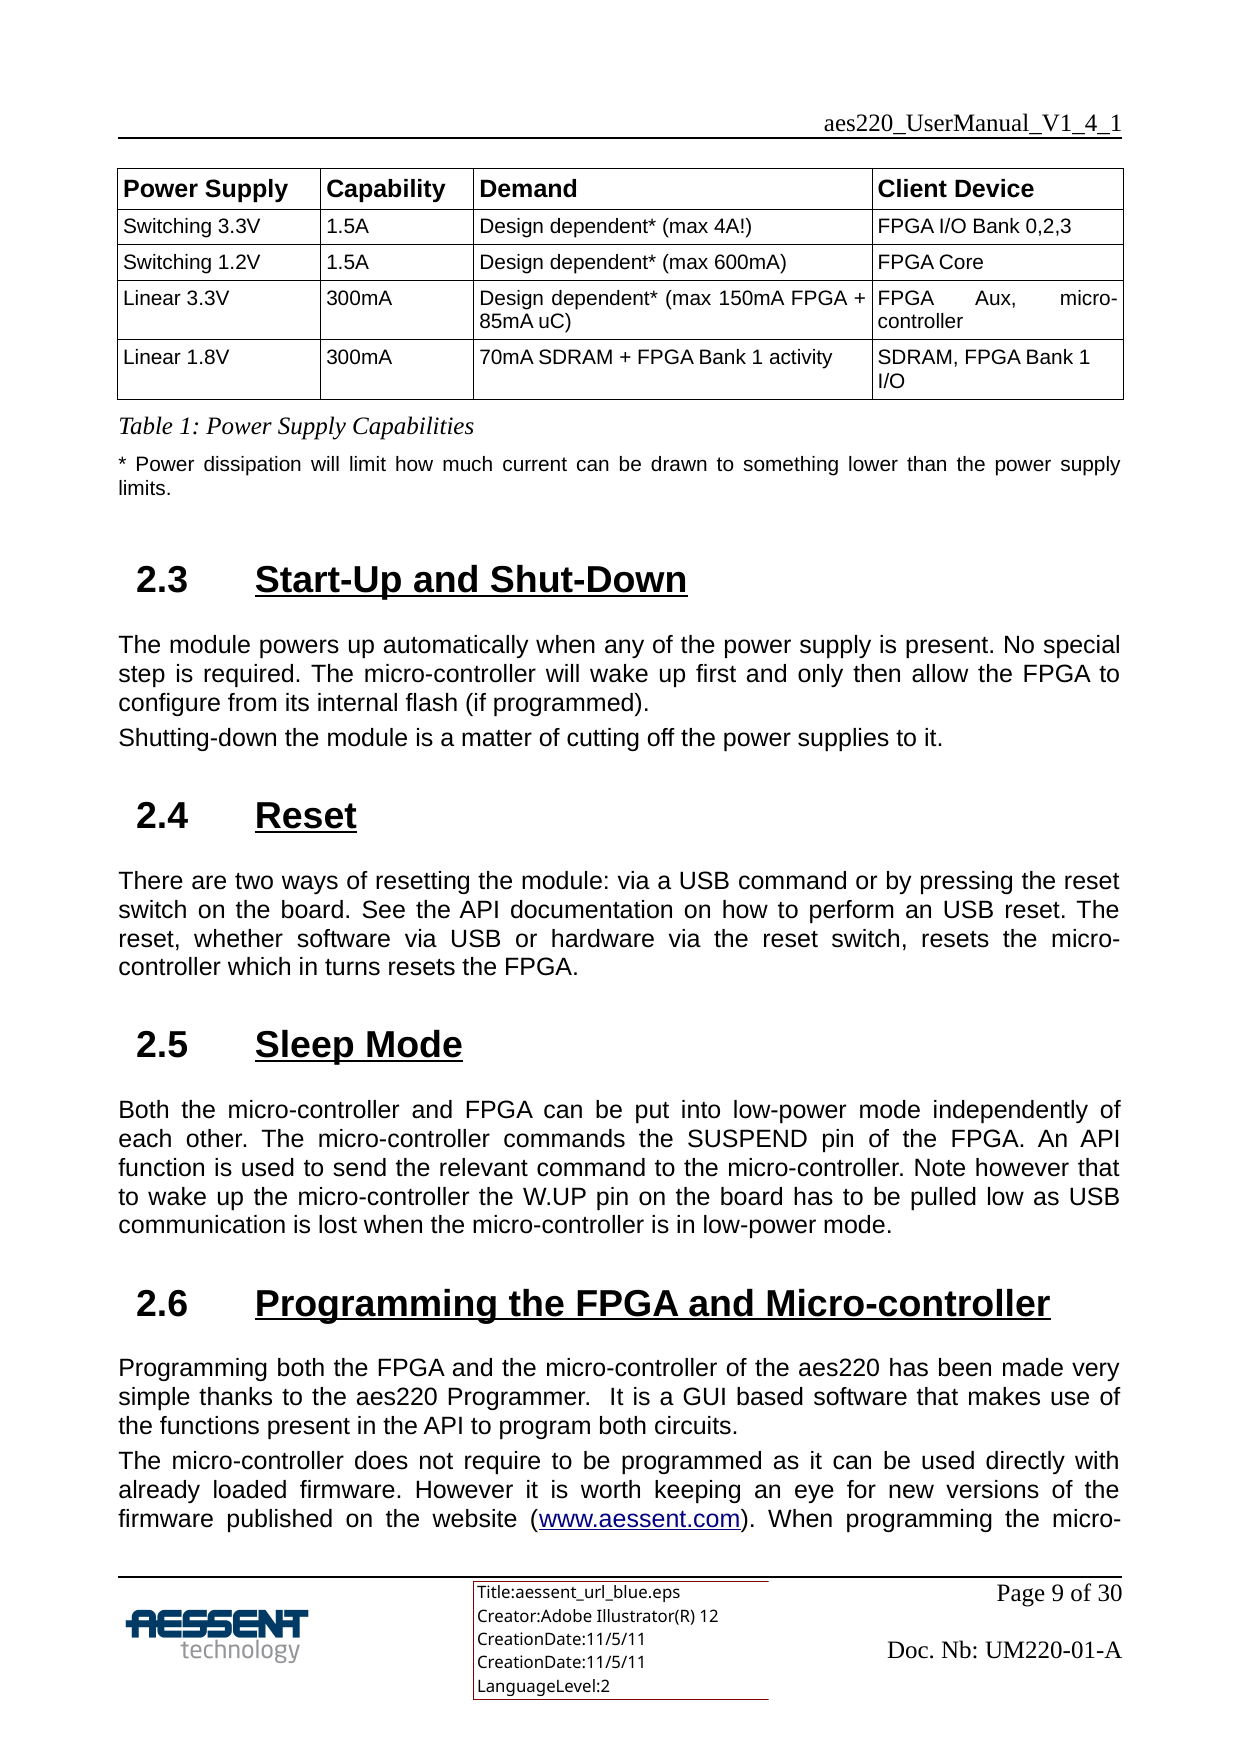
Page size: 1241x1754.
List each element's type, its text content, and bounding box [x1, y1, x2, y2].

table_cell 1.5A [321, 245, 473, 279]
table_cell SDRAM, FPGA Bank 1 I/O [873, 340, 1123, 398]
table_cell 70mA SDRAM + FPGA Bank 1 activity [474, 340, 872, 398]
table_header Capability [321, 169, 473, 208]
table_header Client Device [873, 169, 1123, 208]
table_header Power Supply [118, 169, 320, 208]
table_header Demand [474, 169, 872, 208]
table_cell Switching 1.2V [118, 245, 320, 279]
table_cell Linear 3.3V [118, 281, 320, 339]
table_cell 300mA [321, 340, 473, 398]
table_cell FPGA Core [873, 245, 1123, 279]
subtitle Reset [136, 793, 1122, 837]
table_cell 300mA [321, 281, 473, 339]
subtitle Start-Up and Shut-Down [136, 558, 1122, 601]
picture [117, 1603, 317, 1670]
subtitle Sleep Mode [136, 1023, 1122, 1066]
text The module powers up automatically when any of the power supply is present. No special step is required. The micro-controller will wake up first and only then allow the FPGA to configure from its internal flash (if programmed). [118, 630, 1122, 717]
text There are two ways of resetting the module: via a USB command or by pressing the reset switch on the board. See the API documentation on how to perform an USB reset. The reset, whether software via USB or hardware via the reset switch, resets the micro-controller which in turns resets the FPGA. [118, 866, 1122, 981]
table_cell 1.5A [321, 210, 473, 244]
subtitle Programming the FPGA and Micro-controller [136, 1281, 1122, 1324]
text Programming both the FPGA and the micro-controller of the aes220 has been made very simple thanks to the aes220 Programmer. It is a GUI based software that makes use of the functions present in the API to program both circuits. [118, 1353, 1122, 1439]
table_cell FPGA I/O Bank 0,2,3 [873, 210, 1123, 244]
text Shutting-down the module is a matter of cutting off the power supplies to it. [118, 723, 1122, 752]
text Both the micro-controller and FPGA can be put into low-power mode independently of each other. The micro-controller commands the SUSPEND pin of the FPGA. An API function is used to send the relevant command to the micro-controller. Note however that to wake up the micro-controller the W.UP pin on the board has to be pulled low as USB communication is lost when the micro-controller is in low-power mode. [118, 1095, 1122, 1239]
table_cell Switching 3.3V [118, 210, 320, 244]
table_cell Design dependent* (max 4A!) [474, 210, 872, 244]
table_cell Design dependent* (max 600mA) [474, 245, 872, 279]
text The micro-controller does not require to be programmed as it can be used directly with already loaded firmware. However it is worth keeping an eye for new versions of the firmware published on the website (www.aessent.com). When programming the micro- [118, 1446, 1122, 1532]
text Table 1: Power Supply Capabilities [118, 411, 1122, 440]
table_cell FPGA Aux, micro-controller [873, 281, 1123, 339]
table_cell Design dependent* (max 150mA FPGA + 85mA uC) [474, 281, 872, 339]
text * Power dissipation will limit how much current can be drawn to something lower than the power supply limits. [118, 452, 1122, 500]
table_cell Linear 1.8V [118, 340, 320, 398]
